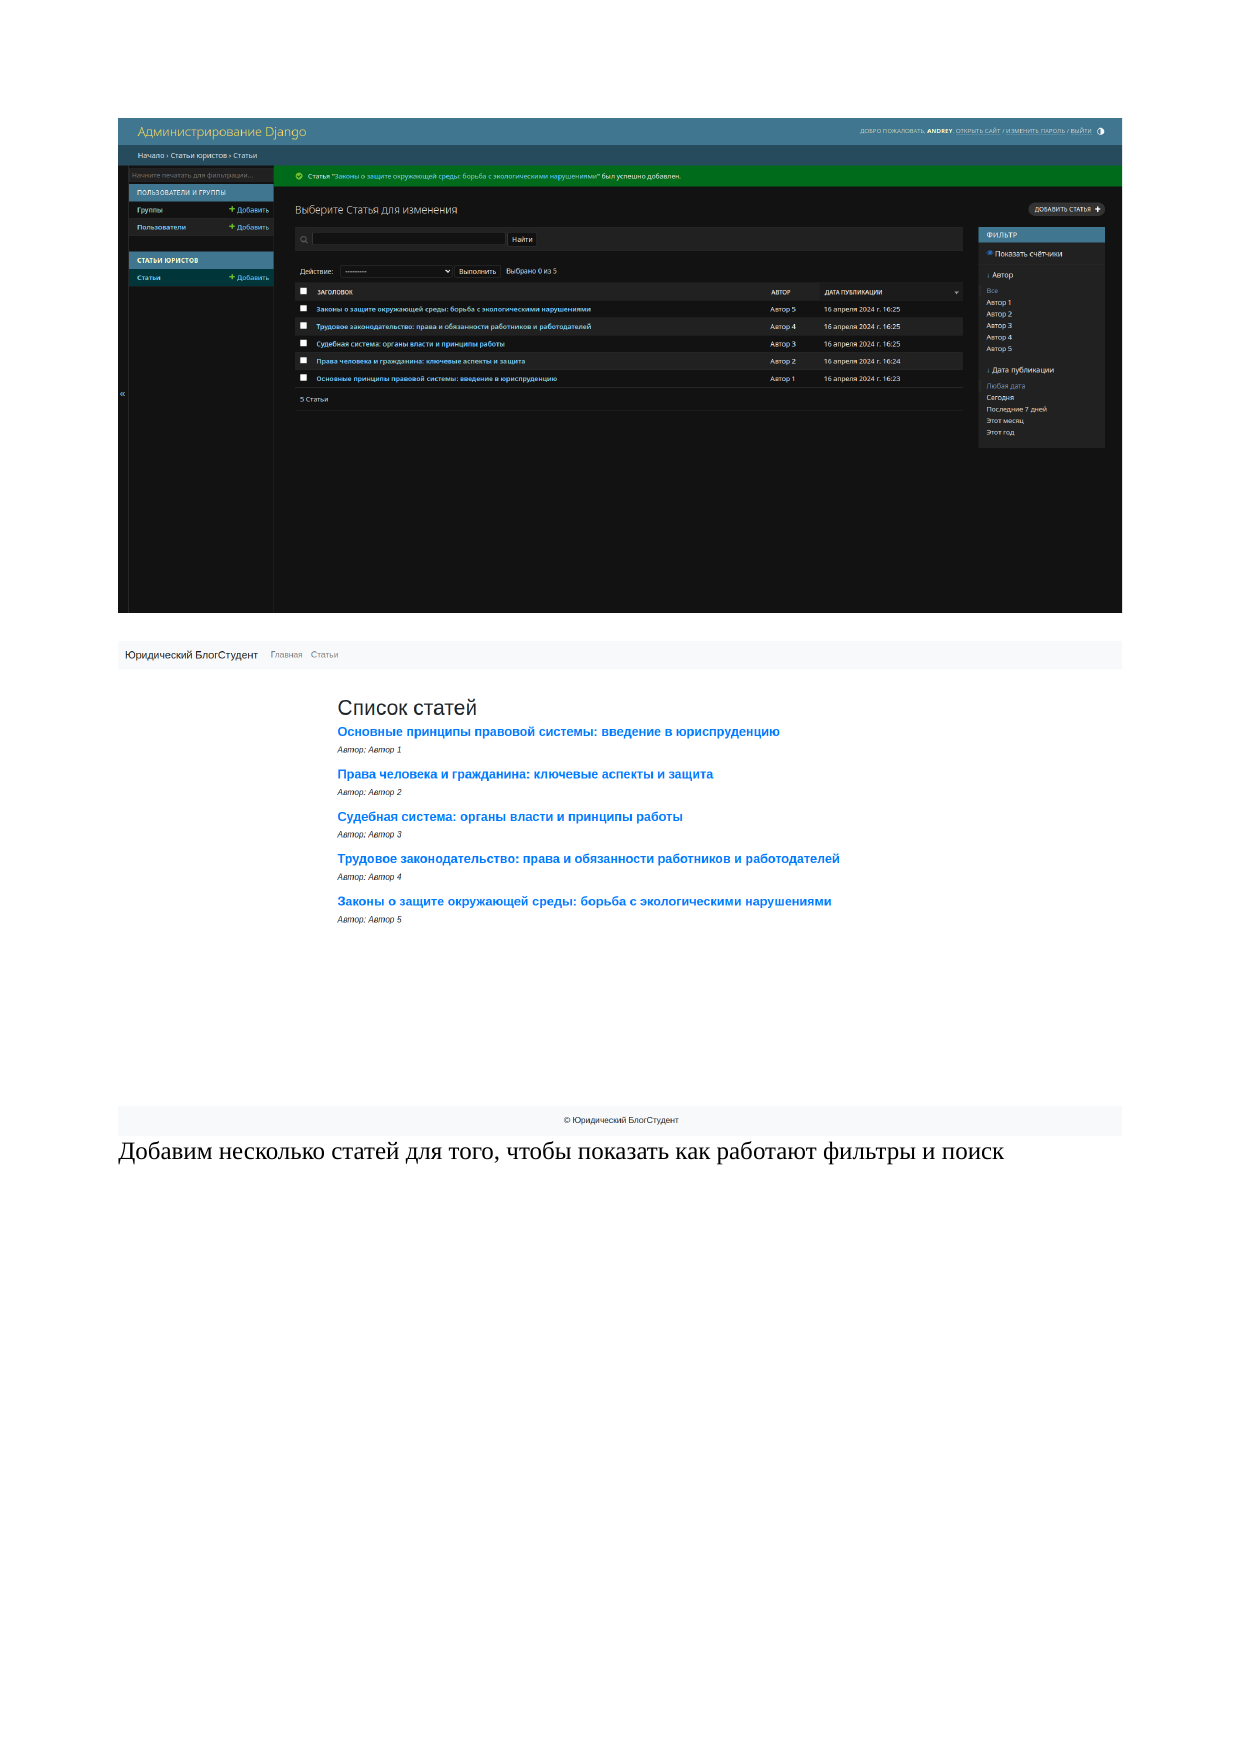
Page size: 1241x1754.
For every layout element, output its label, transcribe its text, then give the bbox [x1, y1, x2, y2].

picture [118, 118, 1123, 613]
text Добавим несколько статей для того, чтобы показать как работают фильтры и поиск [118, 1136, 1122, 1165]
picture [118, 641, 1123, 1136]
